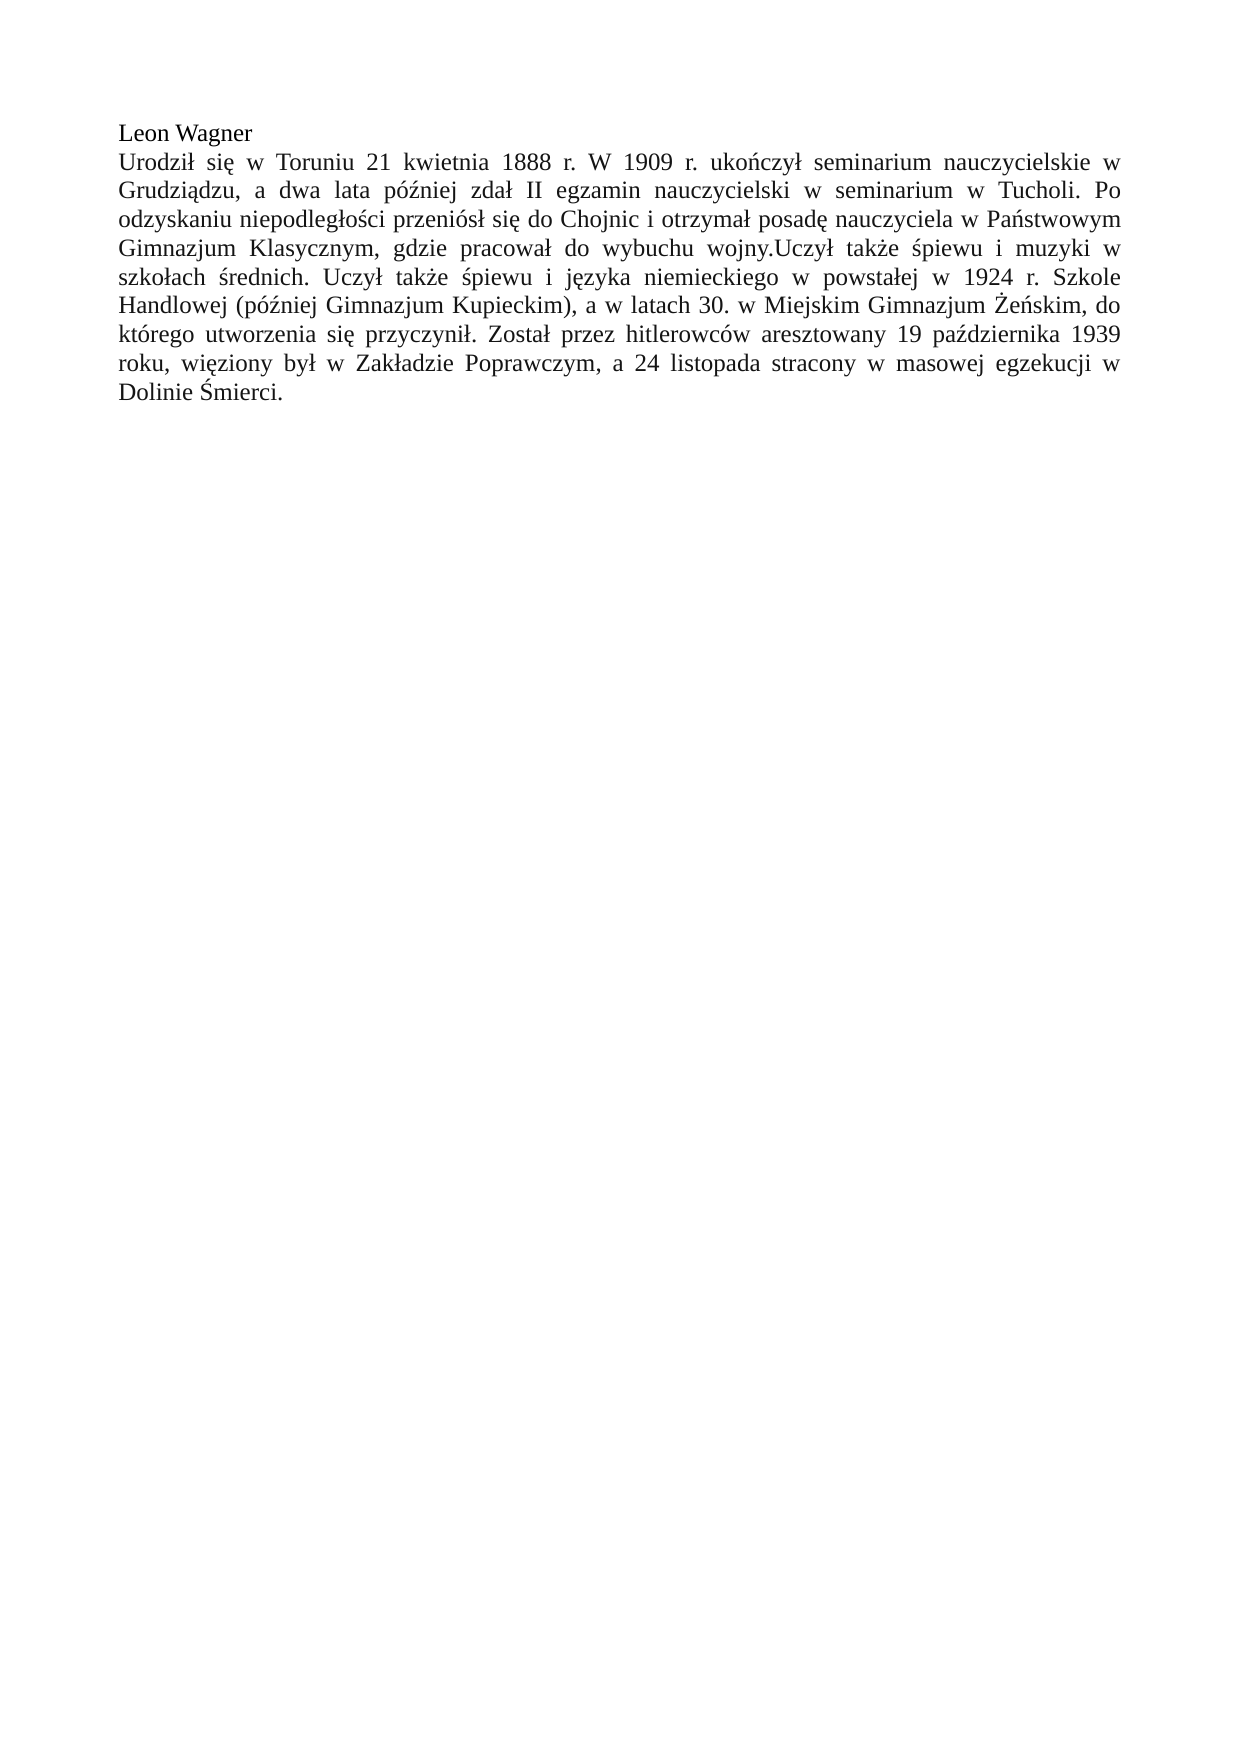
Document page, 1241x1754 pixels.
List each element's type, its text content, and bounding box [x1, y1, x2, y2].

text Leon Wagner [118, 118, 1122, 147]
text Urodził się w Toruniu 21 kwietnia 1888 r. W 1909 r. ukończył seminarium nauczycielskie w Grudziądzu, a dwa lata później zdał II egzamin nauczycielski w seminarium w Tucholi. Po odzyskaniu niepodległości przeniósł się do Chojnic i otrzymał posadę nauczyciela w Państwowym Gimnazjum Klasycznym, gdzie pracował do wybuchu wojny.Uczył także śpiewu i muzyki w szkołach średnich. Uczył także śpiewu i języka niemieckiego w powstałej w 1924 r. Szkole Handlowej (później Gimnazjum Kupieckim), a w latach 30. w Miejskim Gimnazjum Żeńskim, do którego utworzenia się przyczynił. Został przez hitlerowców aresztowany 19 października 1939 roku, więziony był w Zakładzie Poprawczym, a 24 listopada stracony w masowej egzekucji w Dolinie Śmierci. [118, 147, 1122, 406]
